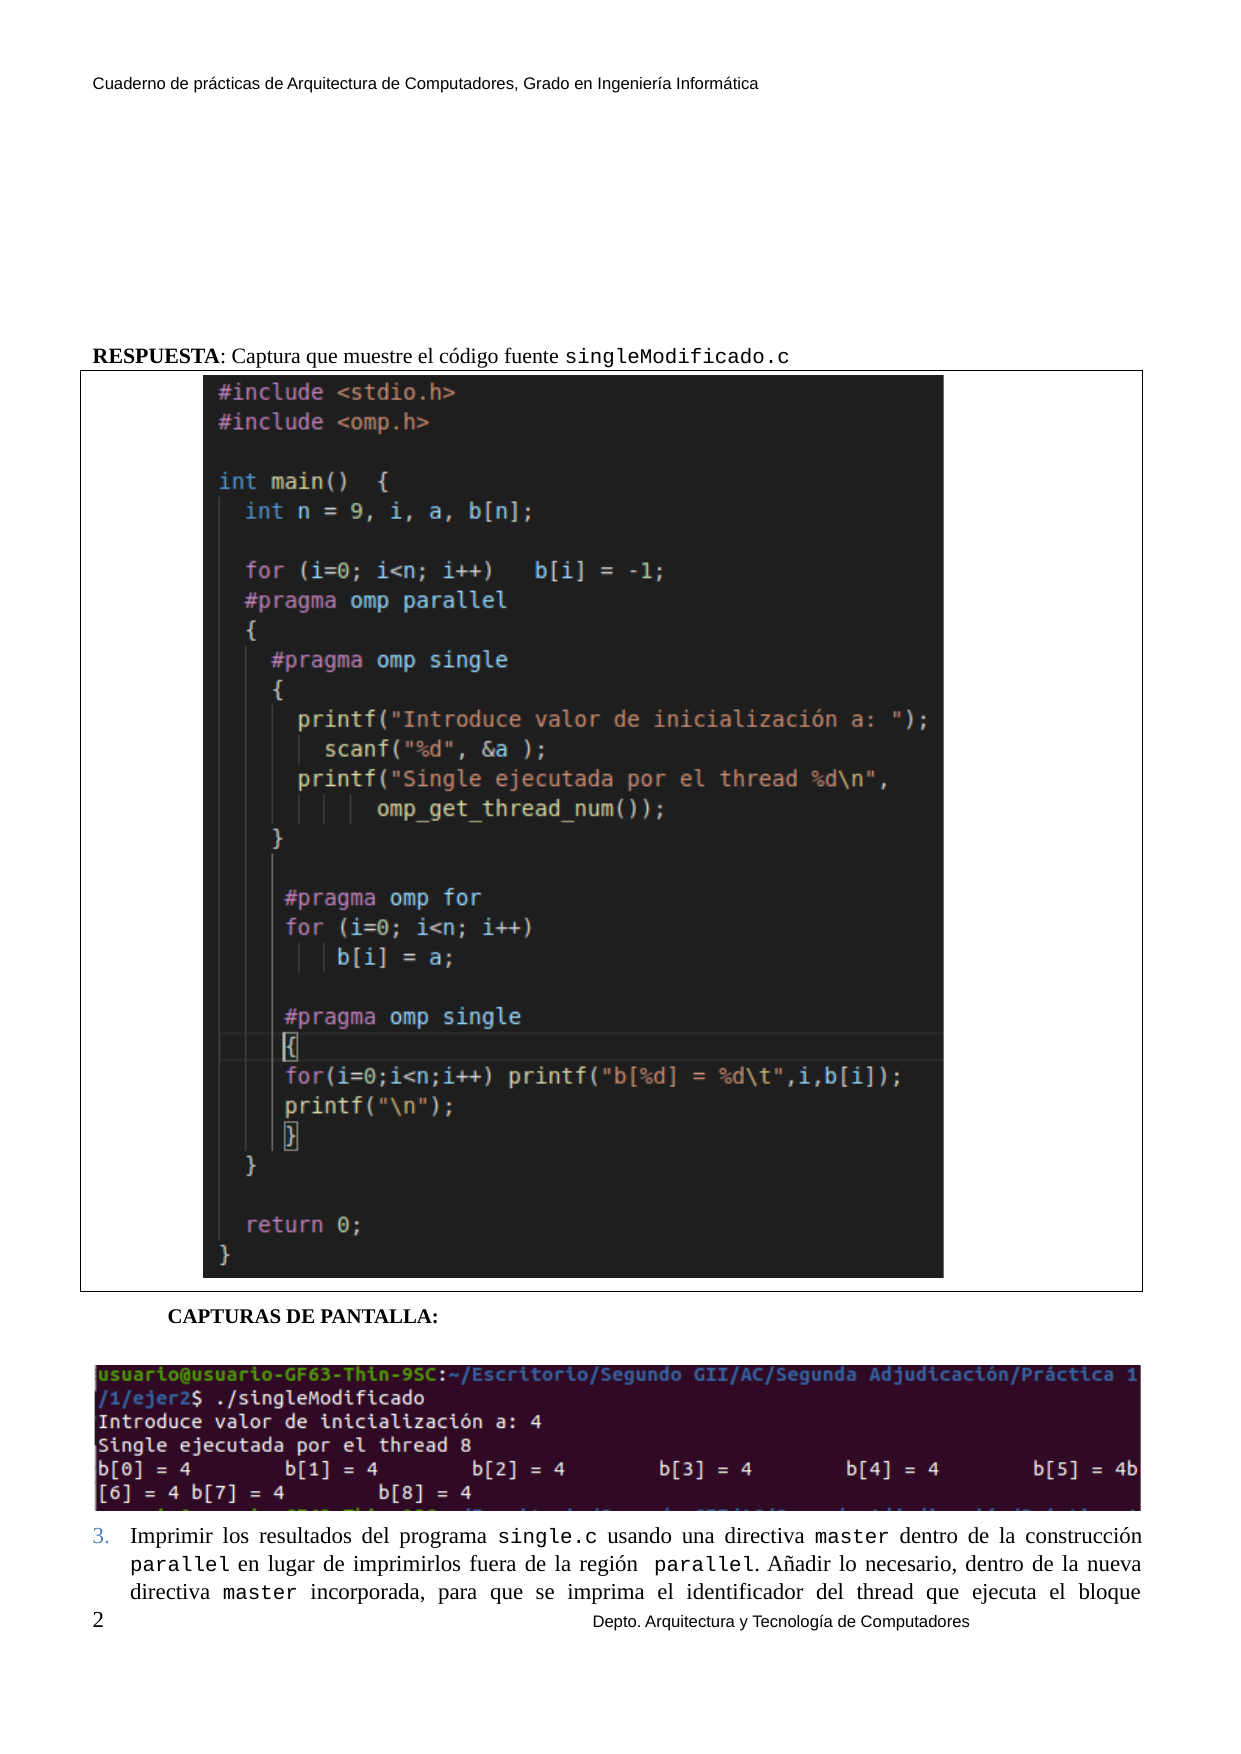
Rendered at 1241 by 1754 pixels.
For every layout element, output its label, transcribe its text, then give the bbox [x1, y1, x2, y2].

text CAPTURAS DE PANTALLA: [167, 1304, 1143, 1328]
table_header [81, 371, 1142, 1291]
list Imprimir los resultados del programa single.c usando una directiva master dentro de la construcción parallel en lugar de imprimirlos fuera de la región parallel. Añadir lo necesario, dentro de la nueva directiva master incorporada, para que se imprima el identificador del thread que ejecuta el bloque [92, 1416, 1143, 1605]
text RESPUESTA: Captura que muestre el código fuente singleModificado.c [92, 342, 1143, 369]
